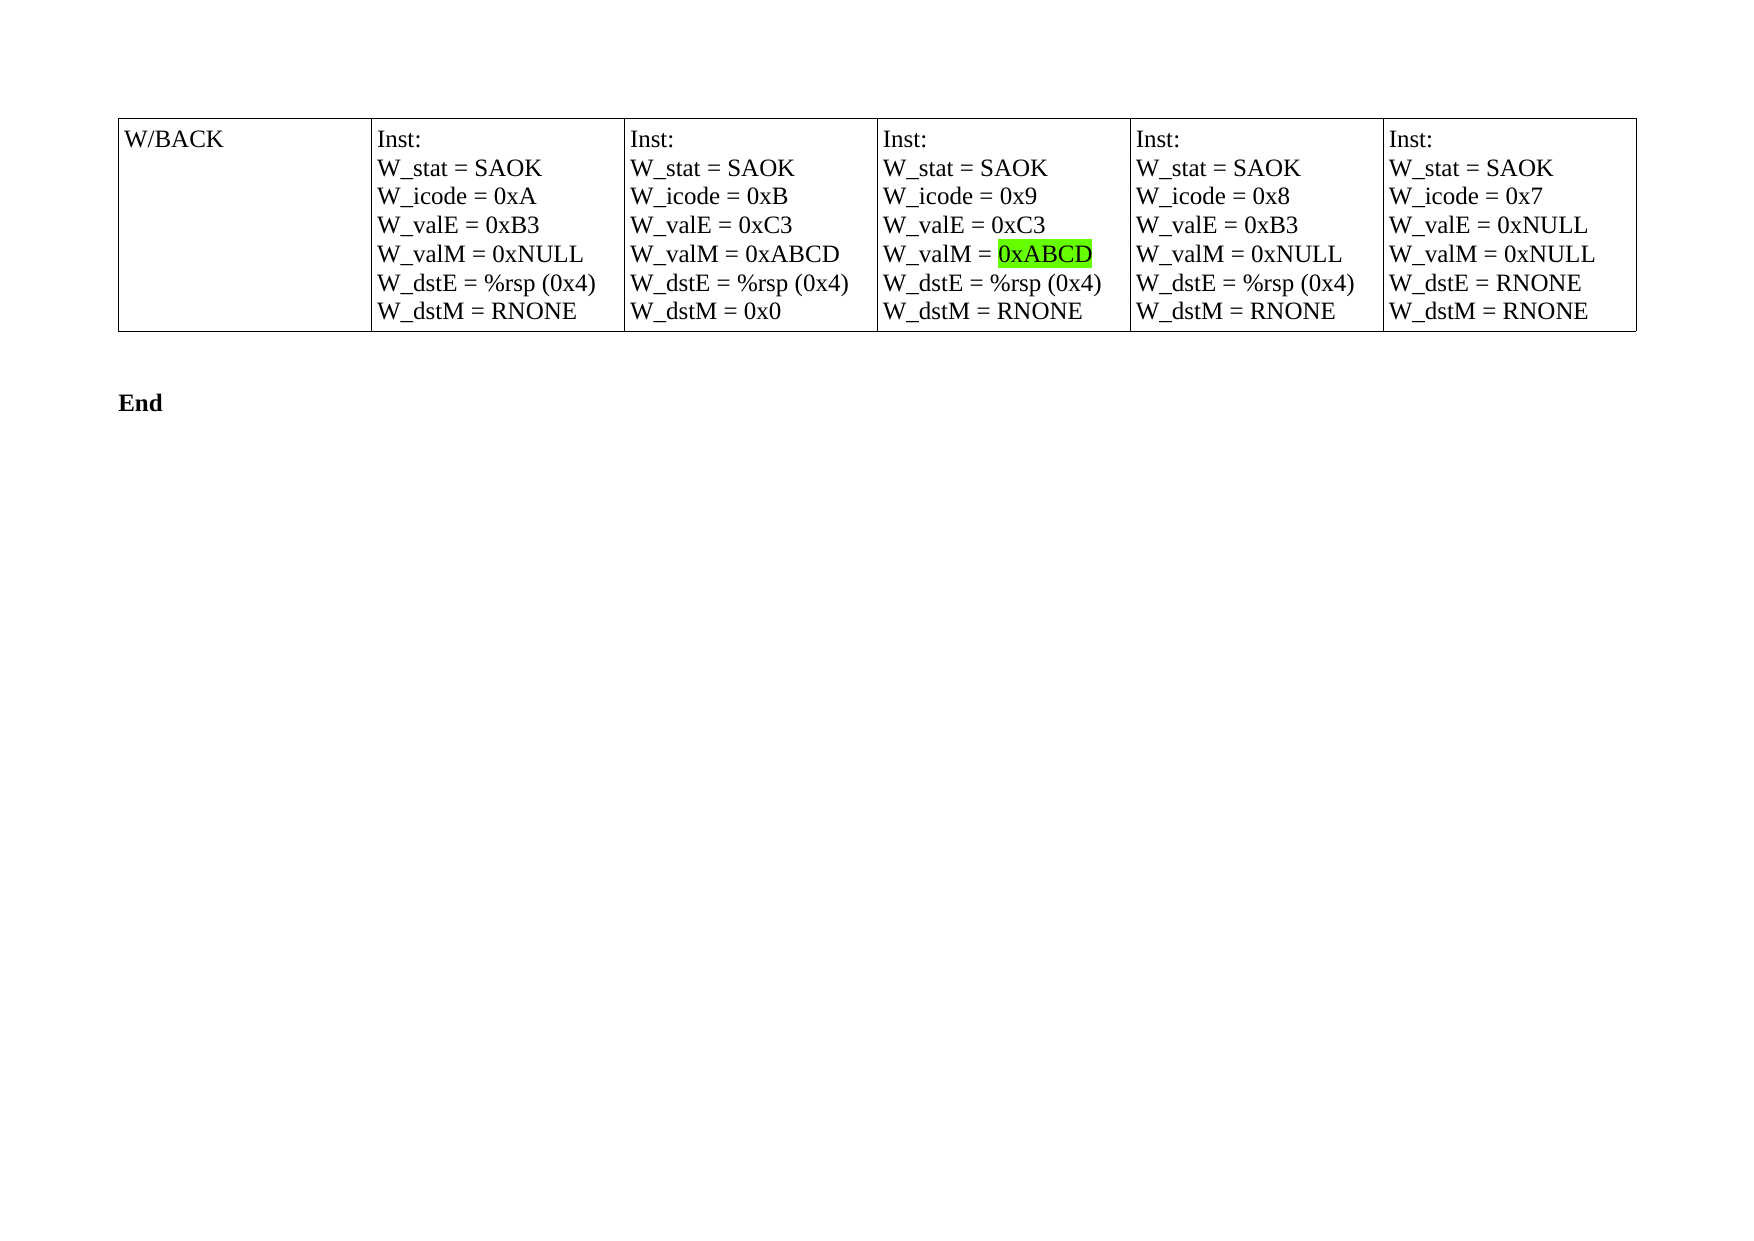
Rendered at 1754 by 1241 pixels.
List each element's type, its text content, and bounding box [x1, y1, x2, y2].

table_cell W/BACK [119, 119, 371, 331]
table_cell Inst: W_stat = SAOK W_icode = 0x8 W_valE = 0xB3 W_valM = 0xNULL W_dstE = %rsp (0x4) W_dstM = RNONE [1131, 119, 1383, 331]
table_cell Inst: W_stat = SAOK W_icode = 0xB W_valE = 0xC3 W_valM = 0xABCD W_dstE = %rsp (0x4) W_dstM = 0x0 [625, 119, 877, 331]
table_cell Inst: W_stat = SAOK W_icode = 0x9 W_valE = 0xC3 W_valM = 0xABCD W_dstE = %rsp (0x4) W_dstM = RNONE [878, 119, 1130, 331]
table_cell Inst: W_stat = SAOK W_icode = 0x7 W_valE = 0xNULL W_valM = 0xNULL W_dstE = RNONE W_dstM = RNONE [1384, 119, 1636, 331]
text End [118, 388, 1636, 417]
table_cell Inst: W_stat = SAOK W_icode = 0xA W_valE = 0xB3 W_valM = 0xNULL W_dstE = %rsp (0x4) W_dstM = RNONE [372, 119, 624, 331]
